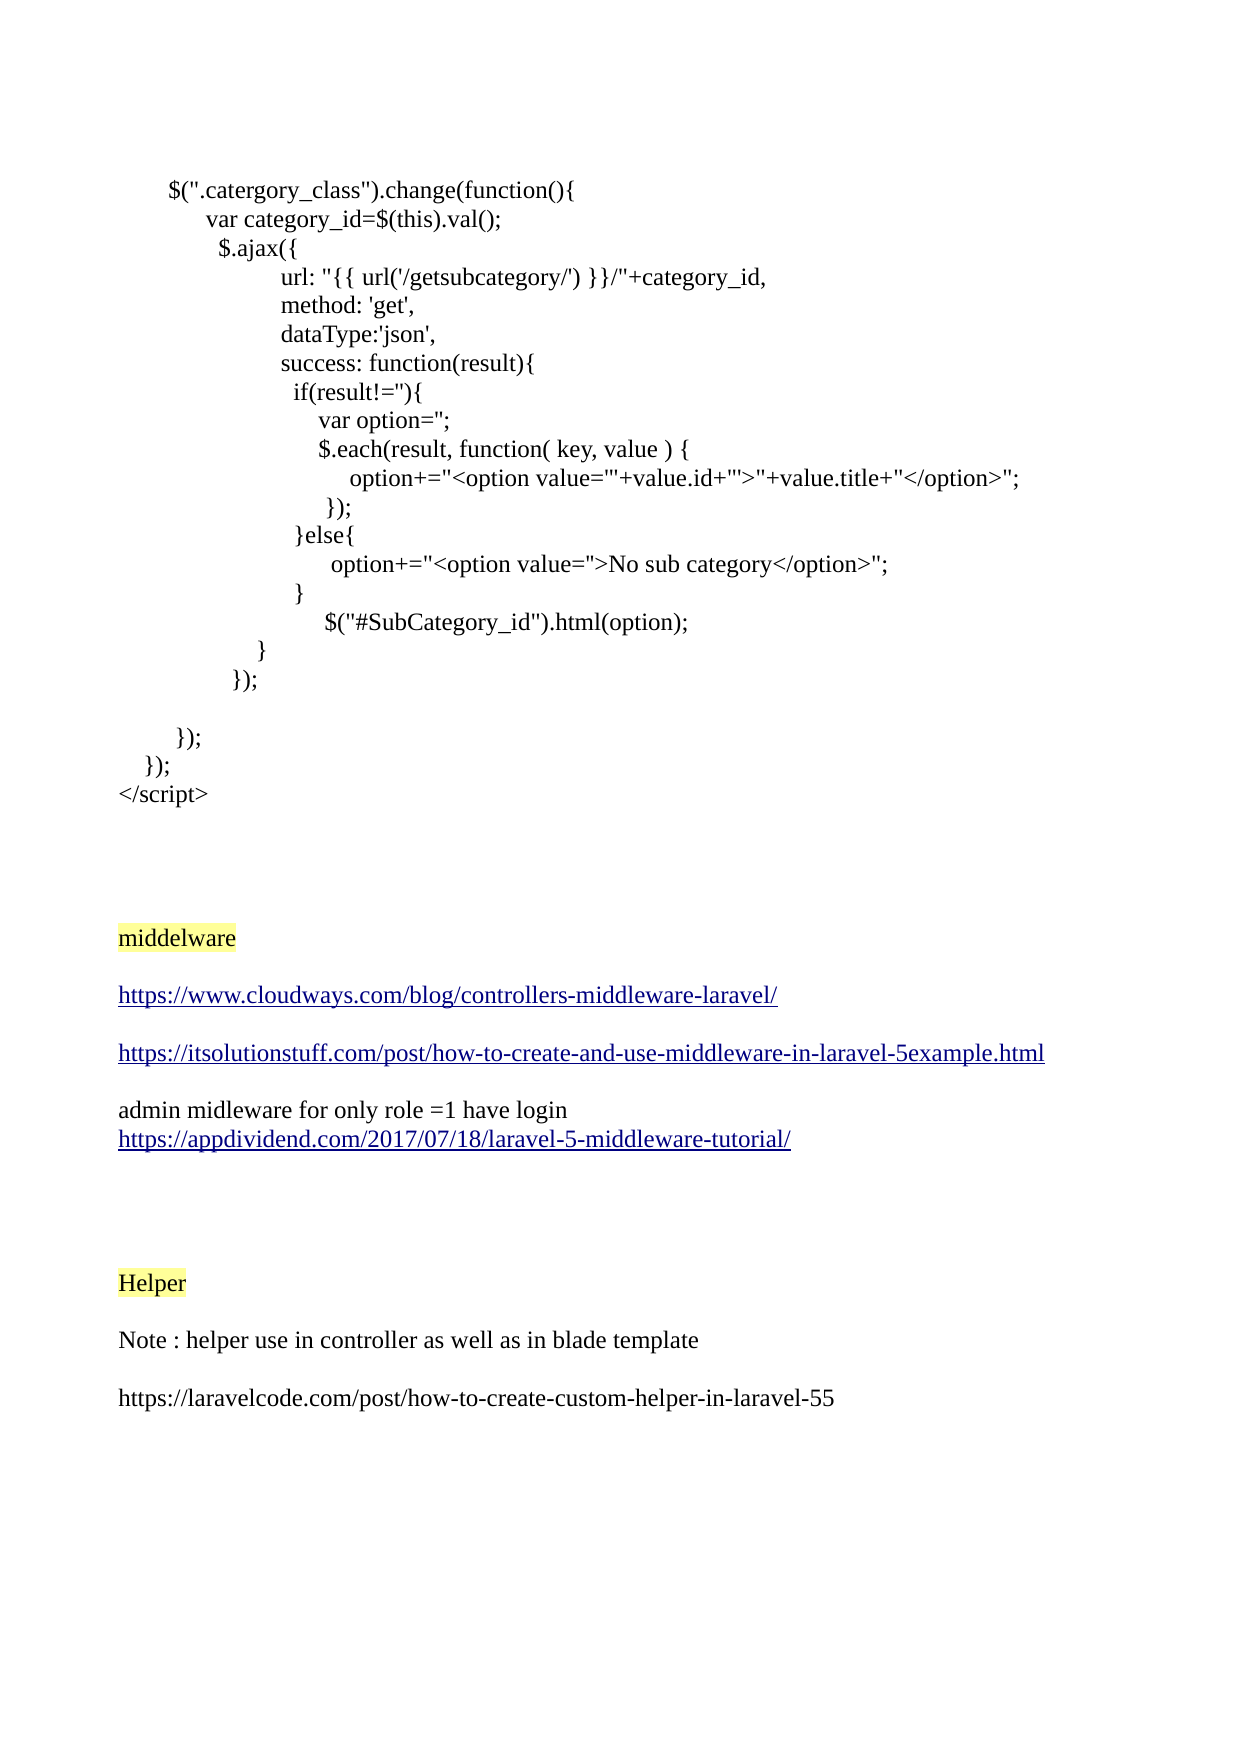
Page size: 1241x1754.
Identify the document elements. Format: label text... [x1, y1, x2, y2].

text admin midleware for only role =1 have login [118, 1096, 1122, 1124]
text }); [118, 492, 1122, 521]
text dataType:'json', [118, 319, 1122, 348]
text https://itsolutionstuff.com/post/how-to-create-and-use-middleware-in-laravel-5example.html [118, 1038, 1122, 1067]
text if(result!=''){ [118, 377, 1122, 406]
text }); [118, 722, 1122, 751]
text } [118, 636, 1122, 664]
text middelware [118, 923, 1122, 952]
text https://laravelcode.com/post/how-to-create-custom-helper-in-laravel-55 [118, 1383, 1122, 1412]
text method: 'get', [118, 291, 1122, 319]
text option+="<option value=''>No sub category</option>"; [118, 549, 1122, 578]
text }); [118, 751, 1122, 779]
text $.each(result, function( key, value ) { [118, 434, 1122, 463]
text https://www.cloudways.com/blog/controllers-middleware-laravel/ [118, 981, 1122, 1009]
text $.ajax({ [118, 233, 1122, 262]
text Helper [118, 1268, 1122, 1297]
text https://appdividend.com/2017/07/18/laravel-5-middleware-tutorial/ [118, 1124, 1122, 1153]
text url: "{{ url('/getsubcategory/') }}/"+category_id, [118, 262, 1122, 291]
text Note : helper use in controller as well as in blade template [118, 1326, 1122, 1354]
text }); [118, 664, 1122, 693]
text var category_id=$(this).val(); [118, 204, 1122, 233]
text } [118, 578, 1122, 607]
text option+="<option value='"+value.id+"'>"+value.title+"</option>"; [118, 463, 1122, 492]
text </script> [118, 779, 1122, 808]
text $("#SubCategory_id").html(option); [118, 607, 1122, 636]
text success: function(result){ [118, 348, 1122, 377]
text }else{ [118, 521, 1122, 549]
text $(".catergory_class").change(function(){ [118, 176, 1122, 204]
text var option=''; [118, 406, 1122, 434]
